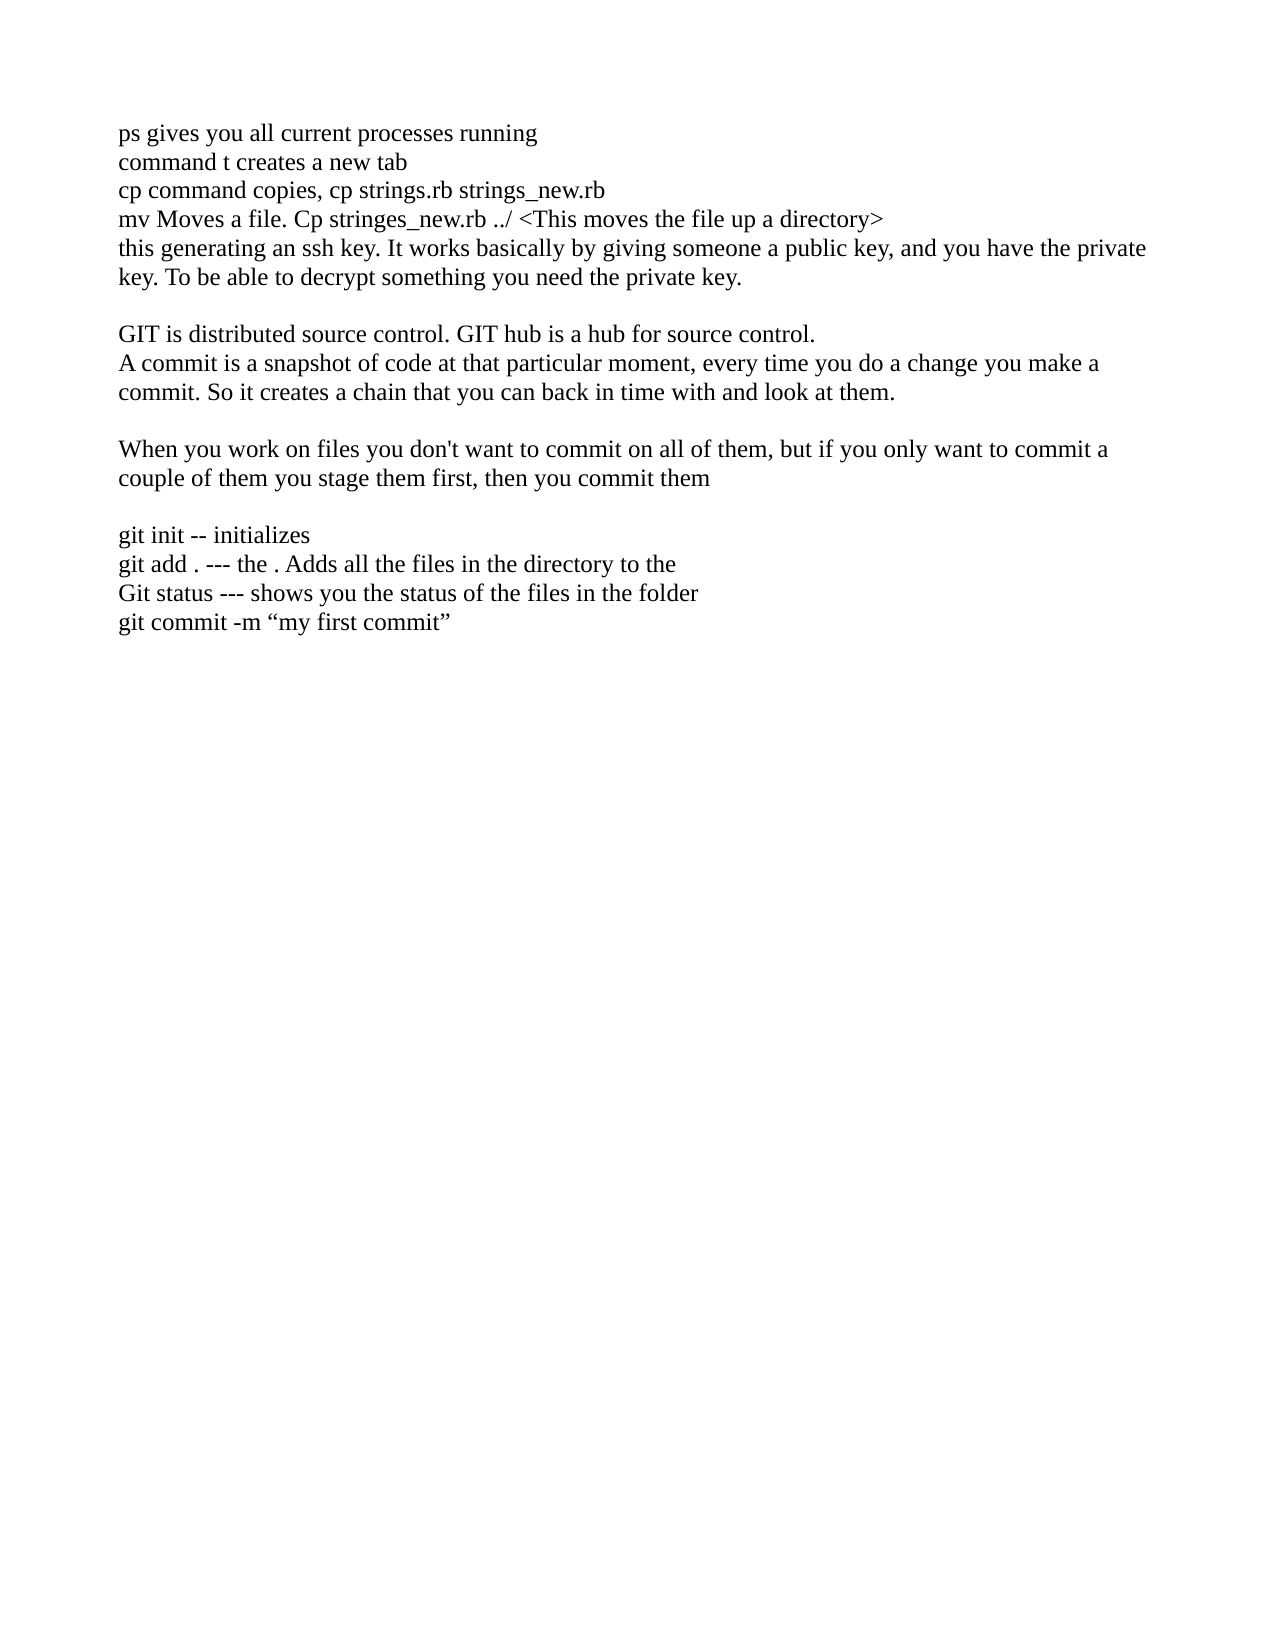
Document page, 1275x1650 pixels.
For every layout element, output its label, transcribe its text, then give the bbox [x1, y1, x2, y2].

text git init -- initializes [118, 521, 1157, 549]
text A commit is a snapshot of code at that particular moment, every time you do a change you make a commit. So it creates a chain that you can back in time with and look at them. [118, 348, 1157, 406]
text this generating an ssh key. It works basically by giving someone a public key, and you have the private key. To be able to decrypt something you need the private key. [118, 233, 1157, 291]
text command t creates a new tab [118, 147, 1157, 176]
text When you work on files you don't want to commit on all of them, but if you only want to commit a couple of them you stage them first, then you commit them [118, 434, 1157, 492]
text GIT is distributed source control. GIT hub is a hub for source control. [118, 319, 1157, 348]
text ps gives you all current processes running [118, 118, 1157, 147]
text mv Moves a file. Cp stringes_new.rb ../ <This moves the file up a directory> [118, 204, 1157, 233]
text git commit -m “my first commit” [118, 607, 1157, 636]
text git add . --- the . Adds all the files in the directory to the [118, 549, 1157, 578]
text Git status --- shows you the status of the files in the folder [118, 578, 1157, 607]
text cp command copies, cp strings.rb strings_new.rb [118, 176, 1157, 204]
